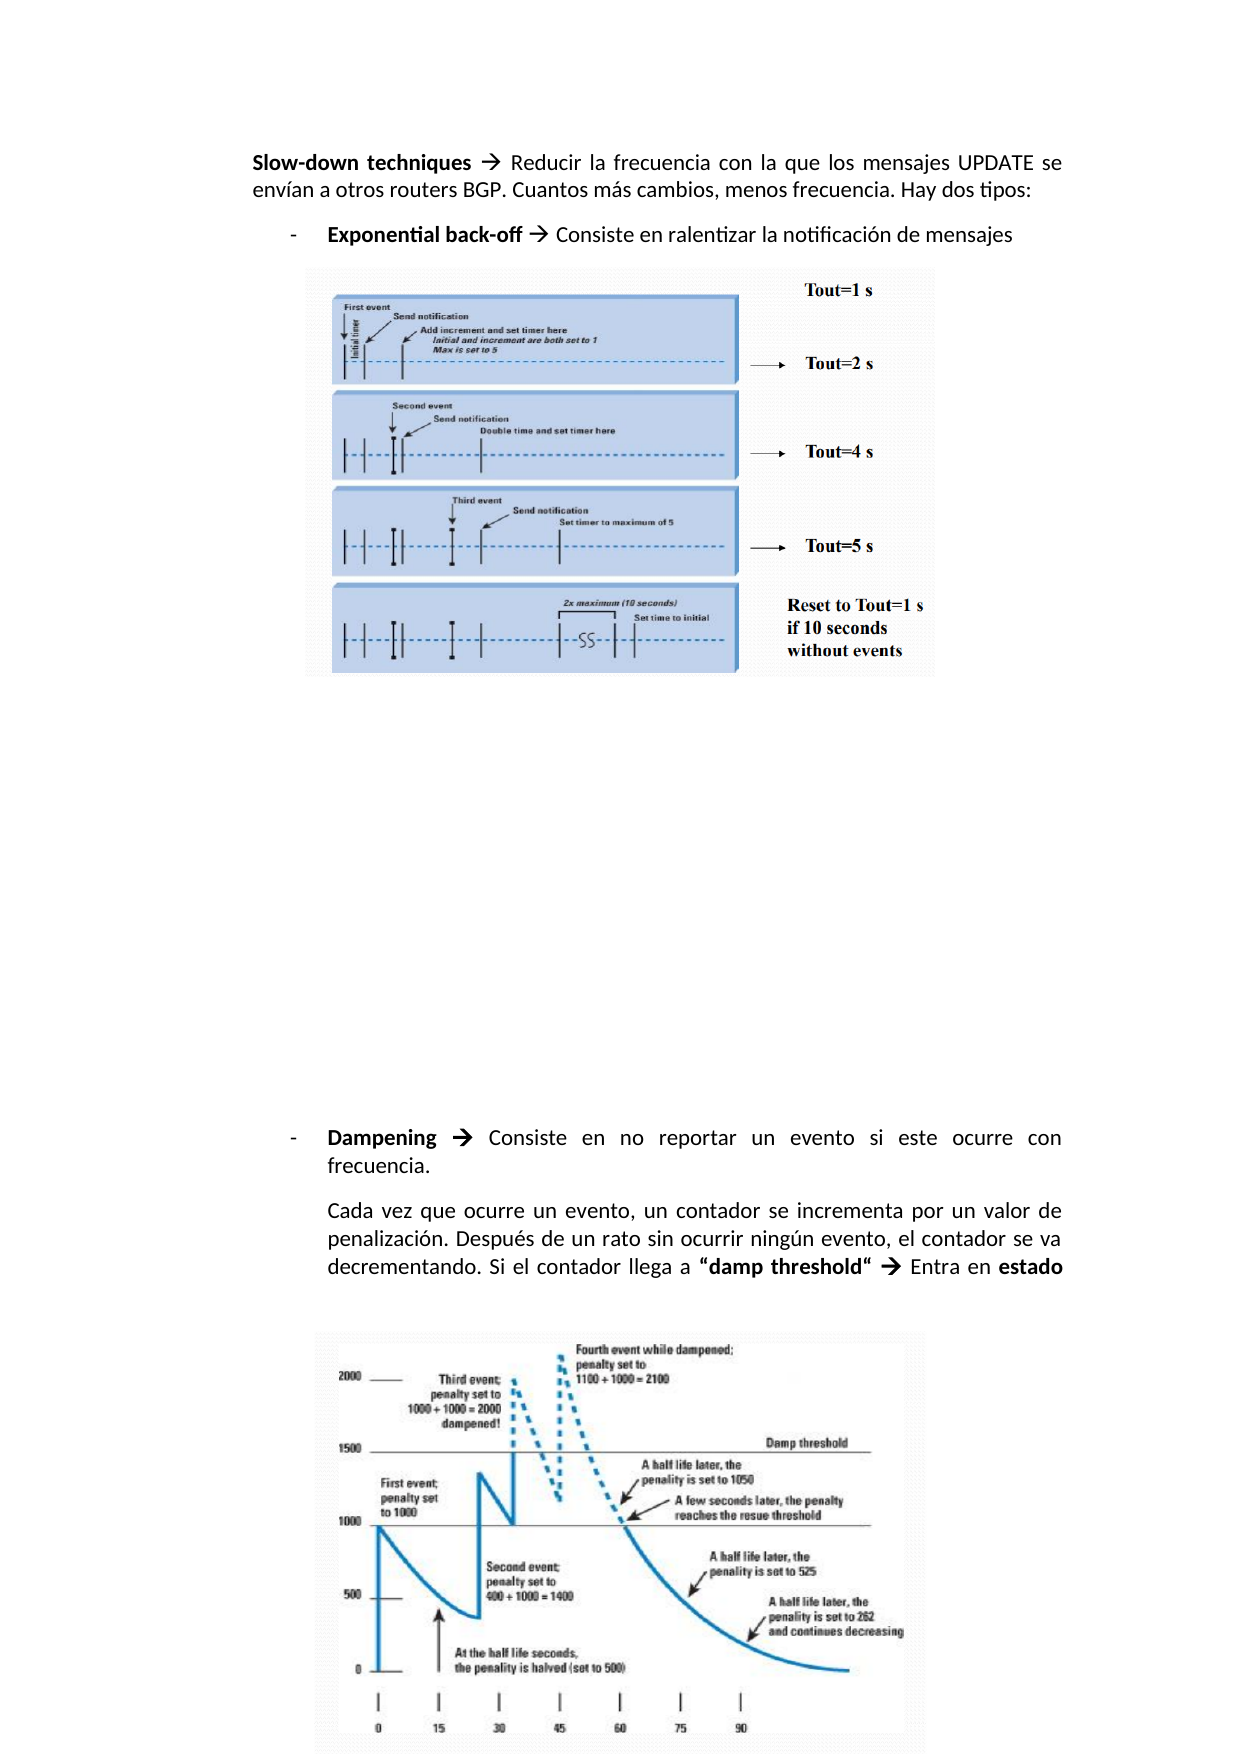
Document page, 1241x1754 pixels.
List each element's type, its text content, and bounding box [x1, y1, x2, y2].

list Cada vez que ocurre un evento, un contador se incrementa por un valor de penalización. Después de un rato sin ocurrir ningún evento, el contador se va decrementando. Si el contador llega a “damp threshold“  Entra en estado [327, 1196, 1063, 1280]
list Slow-down techniques  Reducir la frecuencia con la que los mensajes UPDATE se envían a otros routers BGP. Cuantos más cambios, menos frecuencia. Hay dos tipos: [252, 148, 1063, 204]
list Dampening  Consiste en no reportar un evento si este ocurre con frecuencia. [290, 1123, 1063, 1179]
list Exponential back-off  Consiste en ralentizar la notificación de mensajes [290, 220, 1063, 248]
